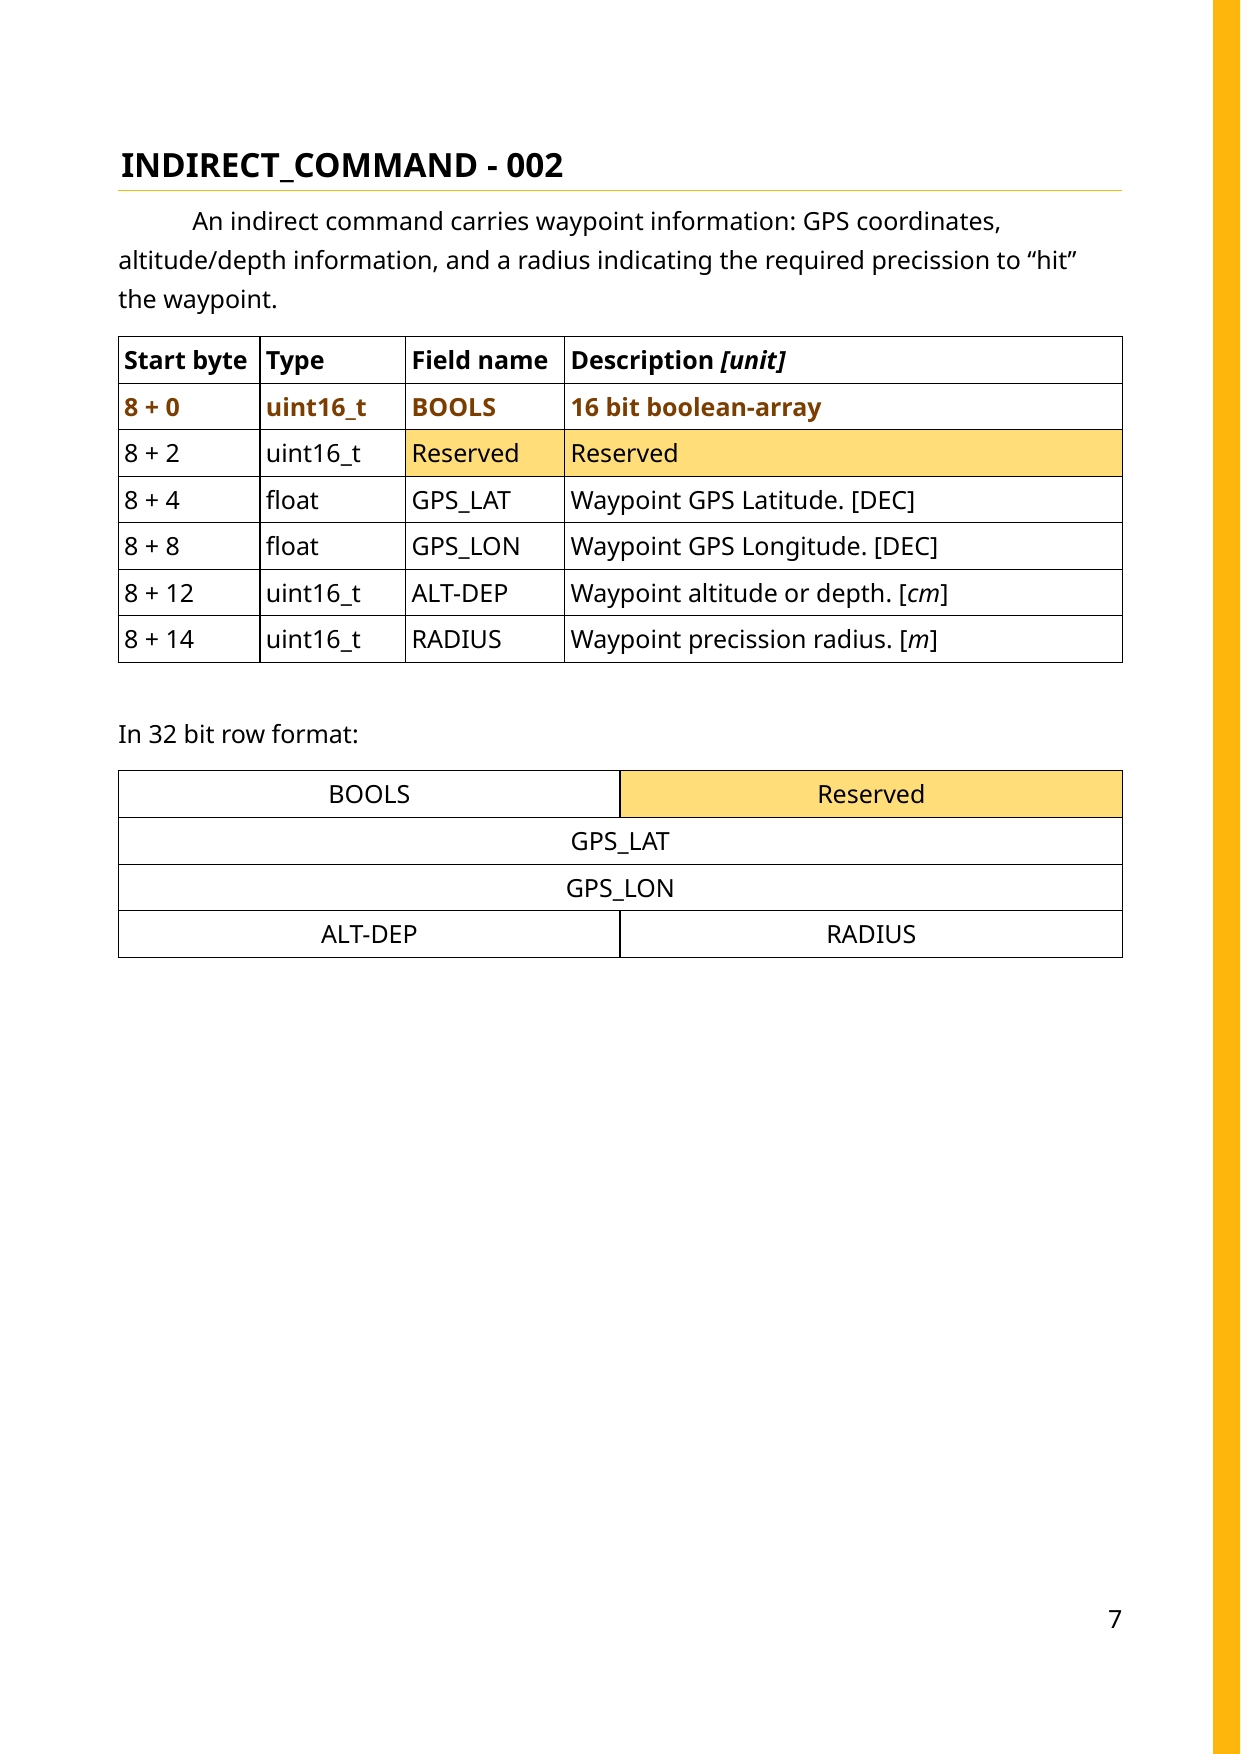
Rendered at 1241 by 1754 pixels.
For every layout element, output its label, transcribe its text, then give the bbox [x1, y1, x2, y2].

table_cell Waypoint GPS Longitude. [DEC] [565, 523, 1122, 569]
table_cell ALT-DEP [406, 570, 564, 615]
table_cell 8 + 0 [119, 384, 259, 429]
text In 32 bit row format: [118, 717, 1122, 751]
table_cell float [261, 523, 405, 569]
table_cell GPS_LON [406, 523, 564, 569]
table_cell float [261, 477, 405, 522]
table_cell Waypoint altitude or depth. [cm] [565, 570, 1122, 615]
table_cell GPS_LAT [406, 477, 564, 522]
text An indirect command carries waypoint information: GPS coordinates, altitude/depth information, and a radius indicating the required precission to “hit” the waypoint. [118, 204, 1122, 316]
table_cell Waypoint GPS Latitude. [DEC] [565, 477, 1122, 522]
table_cell Reserved [565, 430, 1122, 476]
table_cell GPS_LAT [119, 818, 1122, 863]
table_header Description [unit] [565, 337, 1122, 382]
table_cell ALT-DEP [119, 911, 619, 957]
table_cell Waypoint precission radius. [m] [565, 616, 1122, 662]
table_cell GPS_LON [119, 865, 1122, 910]
table_cell 8 + 8 [119, 523, 259, 569]
table_cell 8 + 12 [119, 570, 259, 615]
table_cell 8 + 2 [119, 430, 259, 476]
table_cell RADIUS [621, 911, 1122, 957]
table_header BOOLS [119, 771, 619, 817]
table_header Field name [406, 337, 564, 382]
table_cell uint16_t [261, 430, 405, 476]
table_cell RADIUS [406, 616, 564, 662]
table_header Start byte [119, 337, 259, 382]
table_cell 8 + 4 [119, 477, 259, 522]
table_cell uint16_t [261, 570, 405, 615]
table_cell uint16_t [261, 616, 405, 662]
table_header Reserved [621, 771, 1122, 817]
table_cell BOOLS [406, 384, 564, 429]
table_cell Reserved [406, 430, 564, 476]
table_header Type [261, 337, 405, 382]
table_cell 16 bit boolean-array [565, 384, 1122, 429]
table_cell uint16_t [261, 384, 405, 429]
table_cell 8 + 14 [119, 616, 259, 662]
subtitle INDIRECT_COMMAND - 002 [118, 139, 1122, 190]
